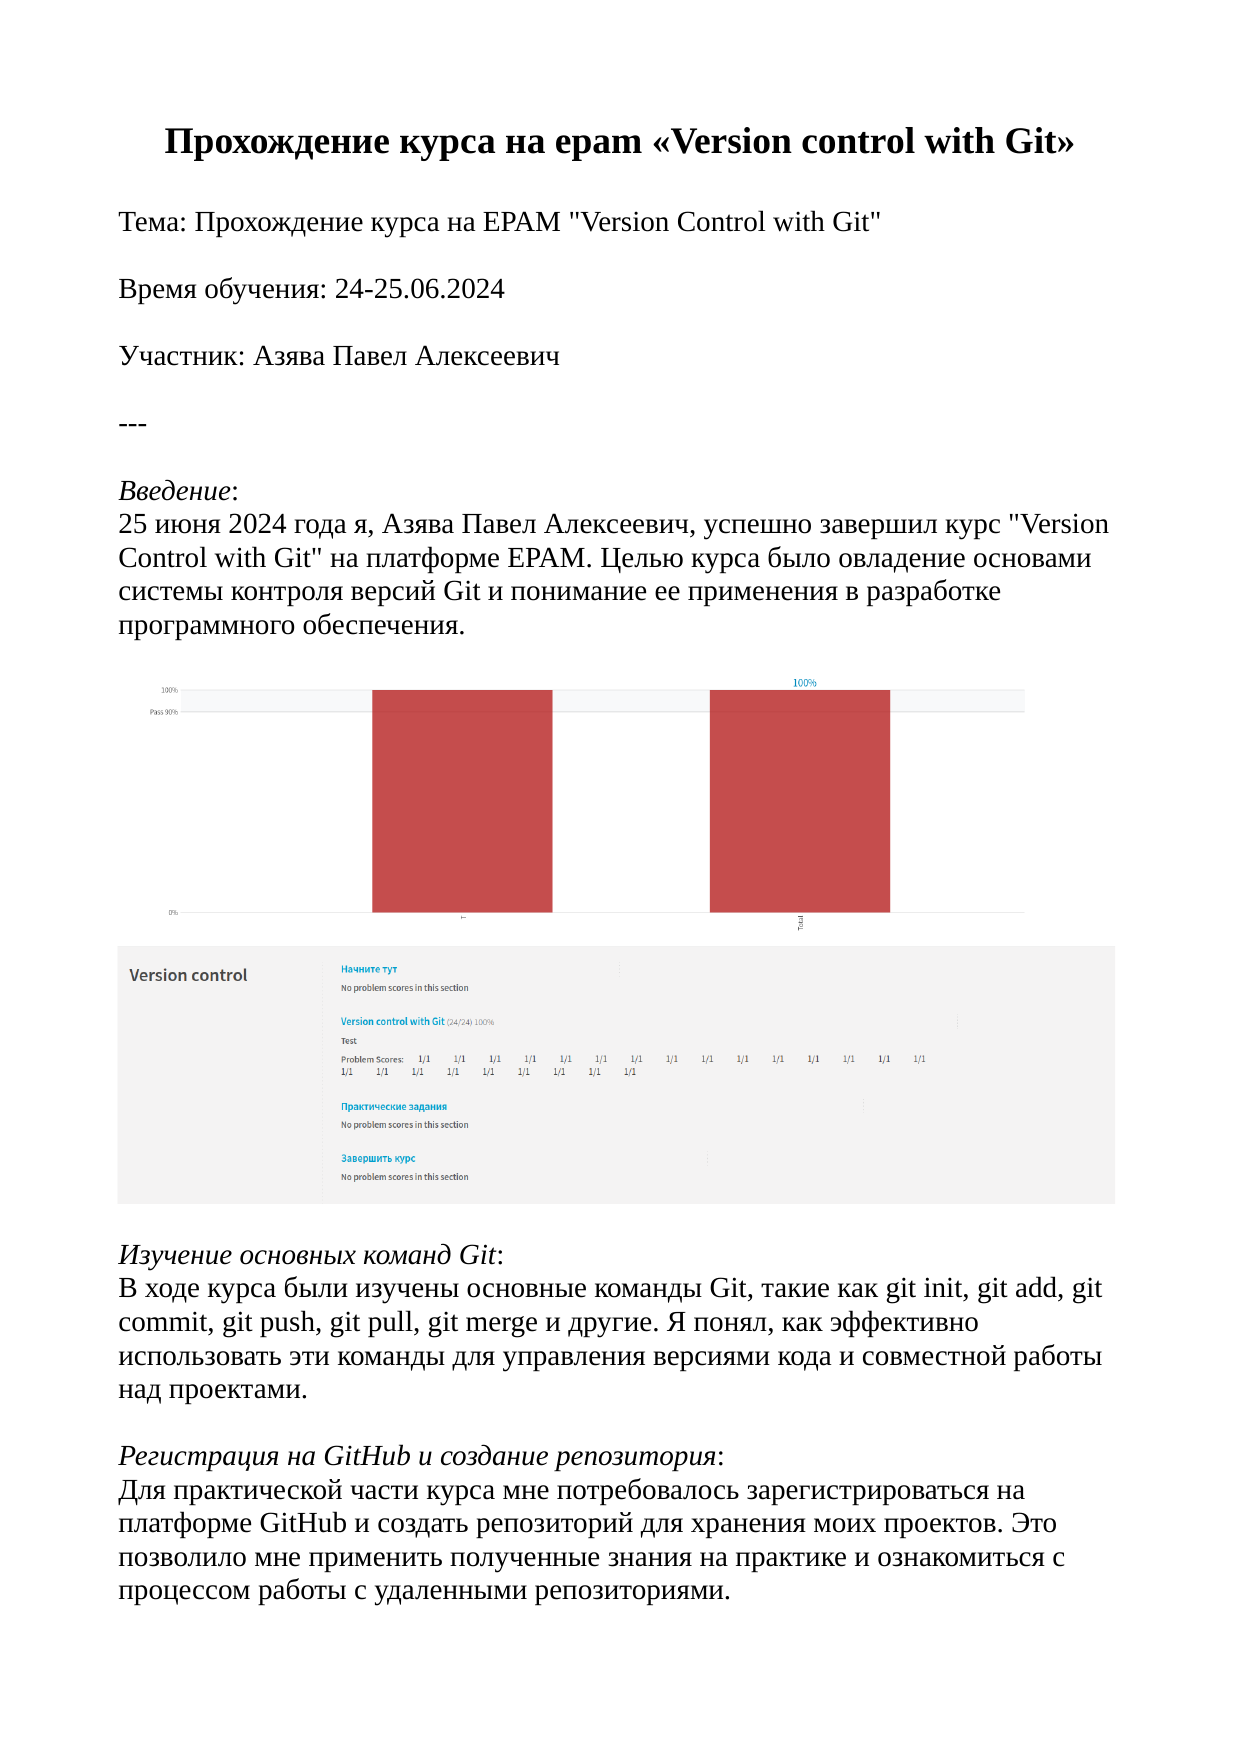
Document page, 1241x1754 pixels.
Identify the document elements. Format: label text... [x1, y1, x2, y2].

text В ходе курса были изучены основные команды Git, такие как git init, git add, git commit, git push, git pull, git merge и другие. Я понял, как эффективно использовать эти команды для управления версиями кода и совместной работы над проектами. [118, 1271, 1122, 1405]
text Время обучения: 24-25.06.2024 [118, 271, 1122, 305]
text Изучение основных команд Git: [118, 1237, 1122, 1271]
text Регистрация на GitHub и создание репозитория: [118, 1438, 1122, 1472]
text --- [118, 406, 1122, 439]
text 25 июня 2024 года я, Азява Павел Алексеевич, успешно завершил курс "Version Control with Git" на платформе EPAM. Целью курса было овладение основами системы контроля версий Git и понимание ее применения в разработке программного обеспечения. [118, 506, 1122, 640]
text Тема: Прохождение курса на EPAM "Version Control with Git" [118, 204, 1122, 238]
picture [111, 667, 1116, 1204]
text Введение: [118, 473, 1122, 506]
text Прохождение курса на epam «Version control with Git» [118, 118, 1122, 161]
text Для практической части курса мне потребовалось зарегистрироваться на платформе GitHub и создать репозиторий для хранения моих проектов. Это позволило мне применить полученные знания на практике и ознакомиться с процессом работы с удаленными репозиториями. [118, 1472, 1122, 1606]
text Участник: Азява Павел Алексеевич [118, 338, 1122, 372]
